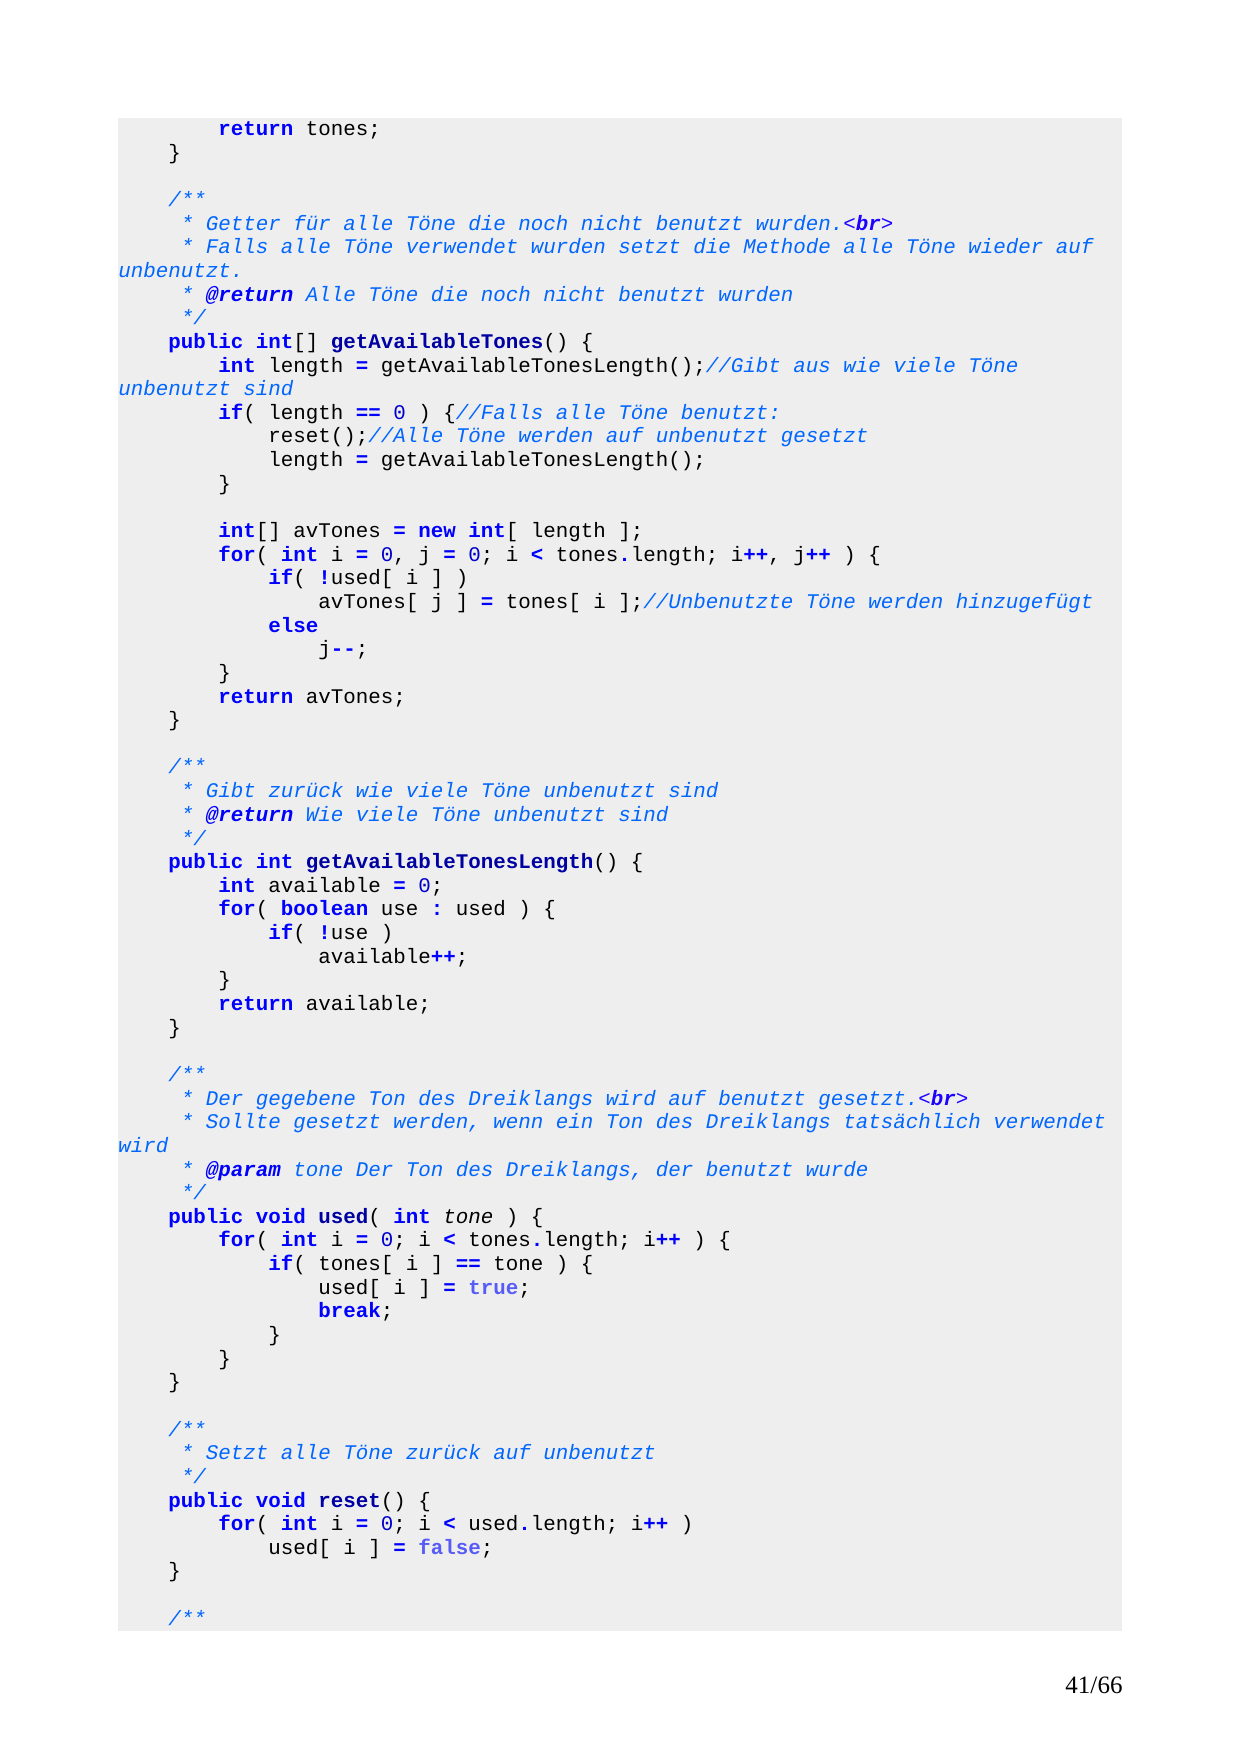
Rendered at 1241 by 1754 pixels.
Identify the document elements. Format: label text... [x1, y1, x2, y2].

text reset();//Alle Töne werden auf unbenutzt gesetzt [118, 426, 1122, 449]
text int length = getAvailableTonesLength();//Gibt aus wie viele Töne unbenutzt sind [118, 354, 1122, 402]
text */ [118, 827, 1122, 851]
text } [118, 1324, 1122, 1348]
text * Der gegebene Ton des Dreiklangs wird auf benutzt gesetzt.<br> [118, 1088, 1122, 1111]
text length = getAvailableTonesLength(); [118, 449, 1122, 473]
text * Gibt zurück wie viele Töne unbenutzt sind [118, 780, 1122, 804]
text /** [118, 189, 1122, 213]
text for( int i = 0; i < used.length; i++ ) [118, 1513, 1122, 1537]
text } [118, 1371, 1122, 1395]
text for( int i = 0; i < tones.length; i++ ) { [118, 1229, 1122, 1253]
text */ [118, 307, 1122, 331]
text available++; [118, 946, 1122, 969]
text used[ i ] = true; [118, 1277, 1122, 1300]
text int[] avTones = new int[ length ]; [118, 520, 1122, 544]
text } [118, 709, 1122, 733]
text return avTones; [118, 686, 1122, 709]
text break; [118, 1300, 1122, 1324]
text } [118, 969, 1122, 993]
text * @return Wie viele Töne unbenutzt sind [118, 804, 1122, 827]
text public void used( int tone ) { [118, 1206, 1122, 1229]
text if( !use ) [118, 922, 1122, 946]
text j--; [118, 638, 1122, 662]
text for( boolean use : used ) { [118, 898, 1122, 922]
text public void reset() { [118, 1489, 1122, 1513]
text for( int i = 0, j = 0; i < tones.length; i++, j++ ) { [118, 544, 1122, 567]
text } [118, 473, 1122, 496]
text */ [118, 1182, 1122, 1206]
text * Sollte gesetzt werden, wenn ein Ton des Dreiklangs tatsächlich verwendet wird [118, 1111, 1122, 1158]
text /** [118, 757, 1122, 780]
text * Setzt alle Töne zurück auf unbenutzt [118, 1442, 1122, 1466]
text } [118, 142, 1122, 165]
text } [118, 1561, 1122, 1584]
text used[ i ] = false; [118, 1537, 1122, 1561]
text /** [118, 1419, 1122, 1442]
text /** [118, 1064, 1122, 1088]
text public int[] getAvailableTones() { [118, 331, 1122, 354]
text * @return Alle Töne die noch nicht benutzt wurden [118, 284, 1122, 307]
text public int getAvailableTonesLength() { [118, 851, 1122, 875]
text */ [118, 1466, 1122, 1489]
text return available; [118, 993, 1122, 1017]
text } [118, 1017, 1122, 1040]
text } [118, 1348, 1122, 1371]
text if( tones[ i ] == tone ) { [118, 1253, 1122, 1277]
text * Falls alle Töne verwendet wurden setzt die Methode alle Töne wieder auf unbenutzt. [118, 236, 1122, 284]
text } [118, 662, 1122, 686]
text else [118, 615, 1122, 638]
text int available = 0; [118, 875, 1122, 898]
text return tones; [118, 118, 1122, 142]
text if( length == 0 ) {//Falls alle Töne benutzt: [118, 402, 1122, 426]
text * @param tone Der Ton des Dreiklangs, der benutzt wurde [118, 1158, 1122, 1182]
text * Getter für alle Töne die noch nicht benutzt wurden.<br> [118, 213, 1122, 236]
text avTones[ j ] = tones[ i ];//Unbenutzte Töne werden hinzugefügt [118, 591, 1122, 615]
text if( !used[ i ] ) [118, 567, 1122, 591]
text /** [118, 1608, 1122, 1631]
